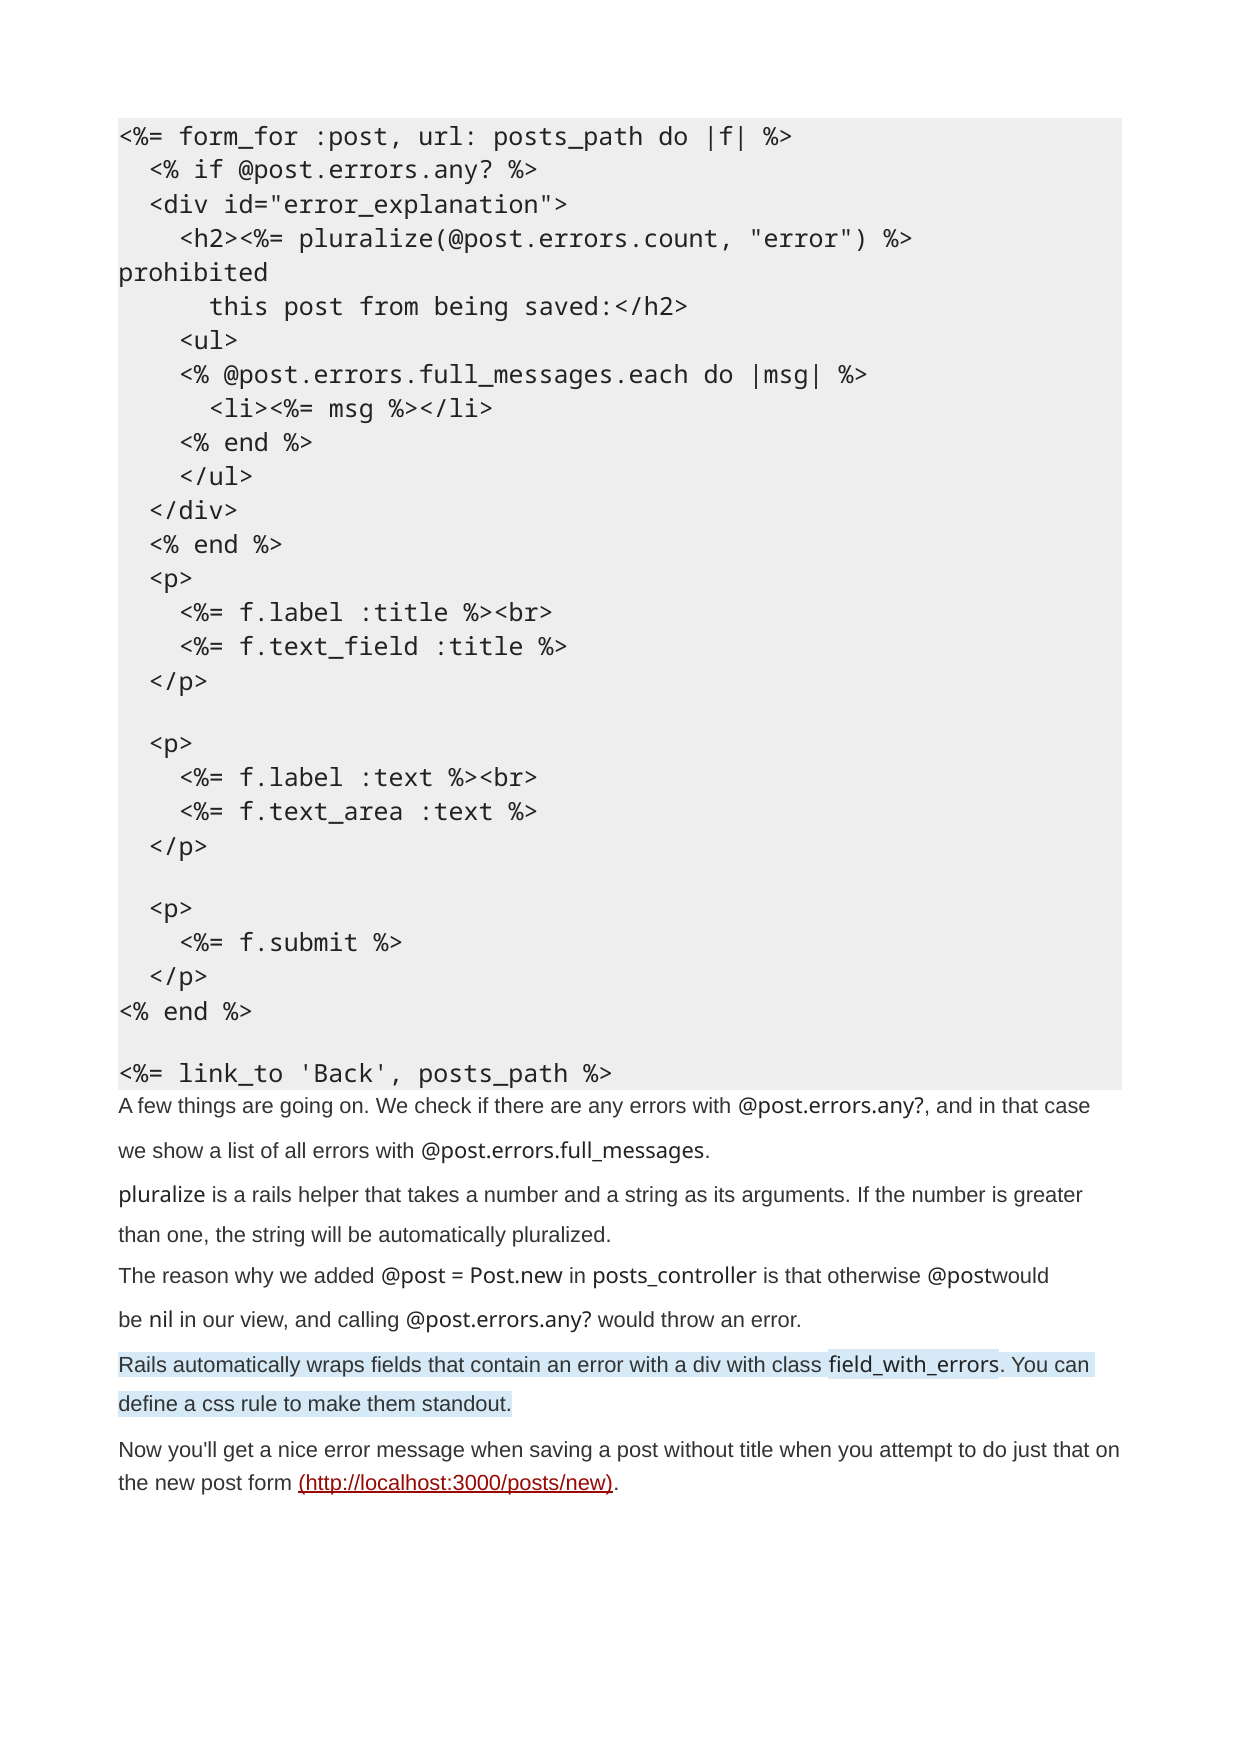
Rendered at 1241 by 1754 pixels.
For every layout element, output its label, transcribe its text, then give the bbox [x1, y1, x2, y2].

text pluralize is a rails helper that takes a number and a string as its arguments. If the number is greater than one, the string will be automatically pluralized. [118, 1179, 1122, 1247]
table_header <%= form_for :post, url: posts_path do |f| %> <% if @post.errors.any? %> <div id="error_explanation"> <h2><%= pluralize(@post.errors.count, "error") %> prohibited this post from being saved:</h2> <ul> <% @post.errors.full_messages.each do |msg| %> <li><%= msg %></li> <% end %> </ul> </div> <% end %> <p> <%= f.label :title %><br> <%= f.text_field :title %> </p> <p> <%= f.label :text %><br> <%= f.text_area :text %> </p> <p> <%= f.submit %> </p> <% end %> <%= link_to 'Back', posts_path %> [118, 118, 980, 1090]
text A few things are going on. We check if there are any errors with @post.errors.any?, and in that case we show a list of all errors with @post.errors.full_messages. [118, 1090, 1122, 1164]
text Now you'll get a nice error message when saving a post without title when you attempt to do just that on the new post form (http://localhost:3000/posts/new). [118, 1429, 1122, 1495]
text Rails automatically wraps fields that contain an error with a div with class field_with_errors. You can define a css rule to make them standout. [118, 1349, 1122, 1417]
text The reason why we added @post = Post.new in posts_controller is that otherwise @postwould be nil in our view, and calling @post.errors.any? would throw an error. [118, 1259, 1122, 1334]
